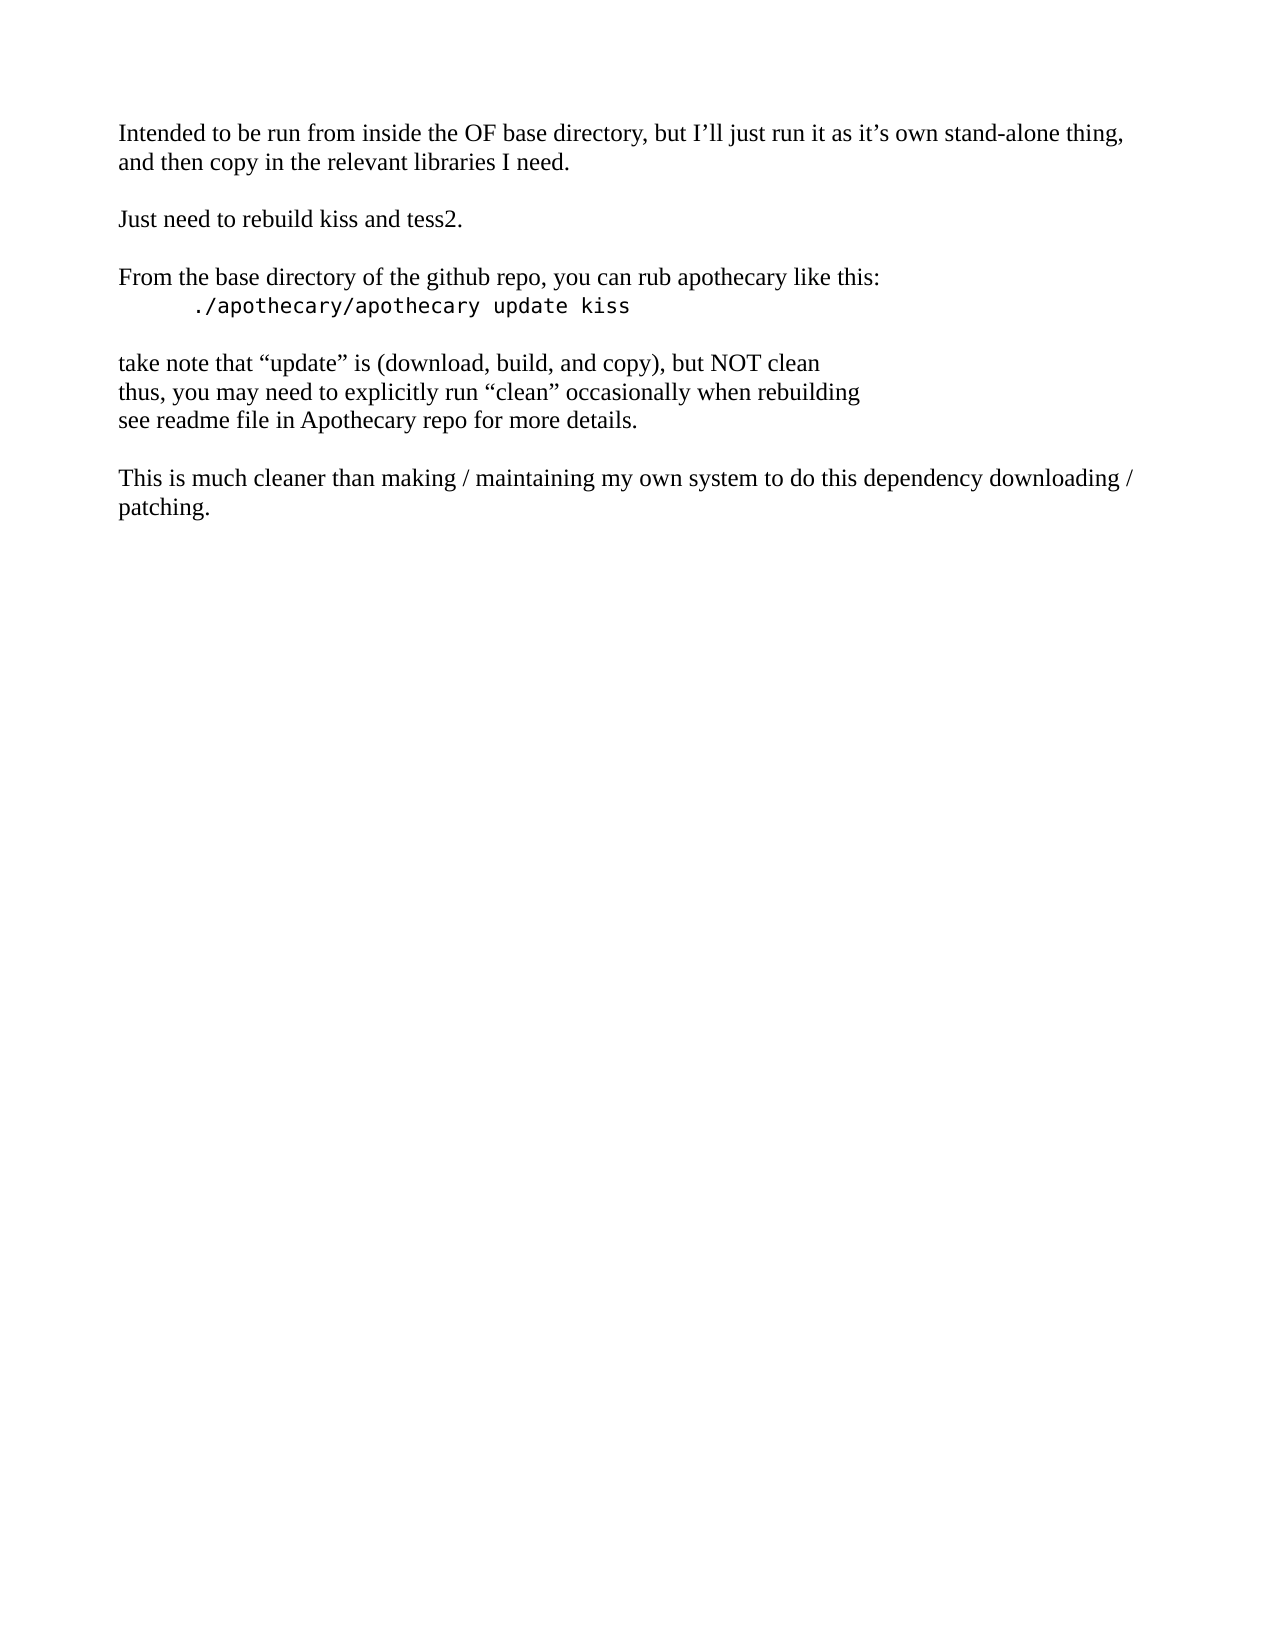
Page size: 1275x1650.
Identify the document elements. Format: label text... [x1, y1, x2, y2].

text This is much cleaner than making / maintaining my own system to do this dependency downloading / patching. [118, 463, 1157, 521]
text take note that “update” is (download, build, and copy), but NOT clean [118, 348, 1157, 377]
text thus, you may need to explicitly run “clean” occasionally when rebuilding [118, 377, 1157, 406]
text From the base directory of the github repo, you can rub apothecary like this: [118, 262, 1157, 291]
text see readme file in Apothecary repo for more details. [118, 406, 1157, 434]
text Intended to be run from inside the OF base directory, but I’ll just run it as it’s own stand-alone thing, and then copy in the relevant libraries I need. [118, 118, 1157, 176]
text Just need to rebuild kiss and tess2. [118, 204, 1157, 233]
text ./apothecary/apothecary update kiss [118, 291, 1157, 319]
